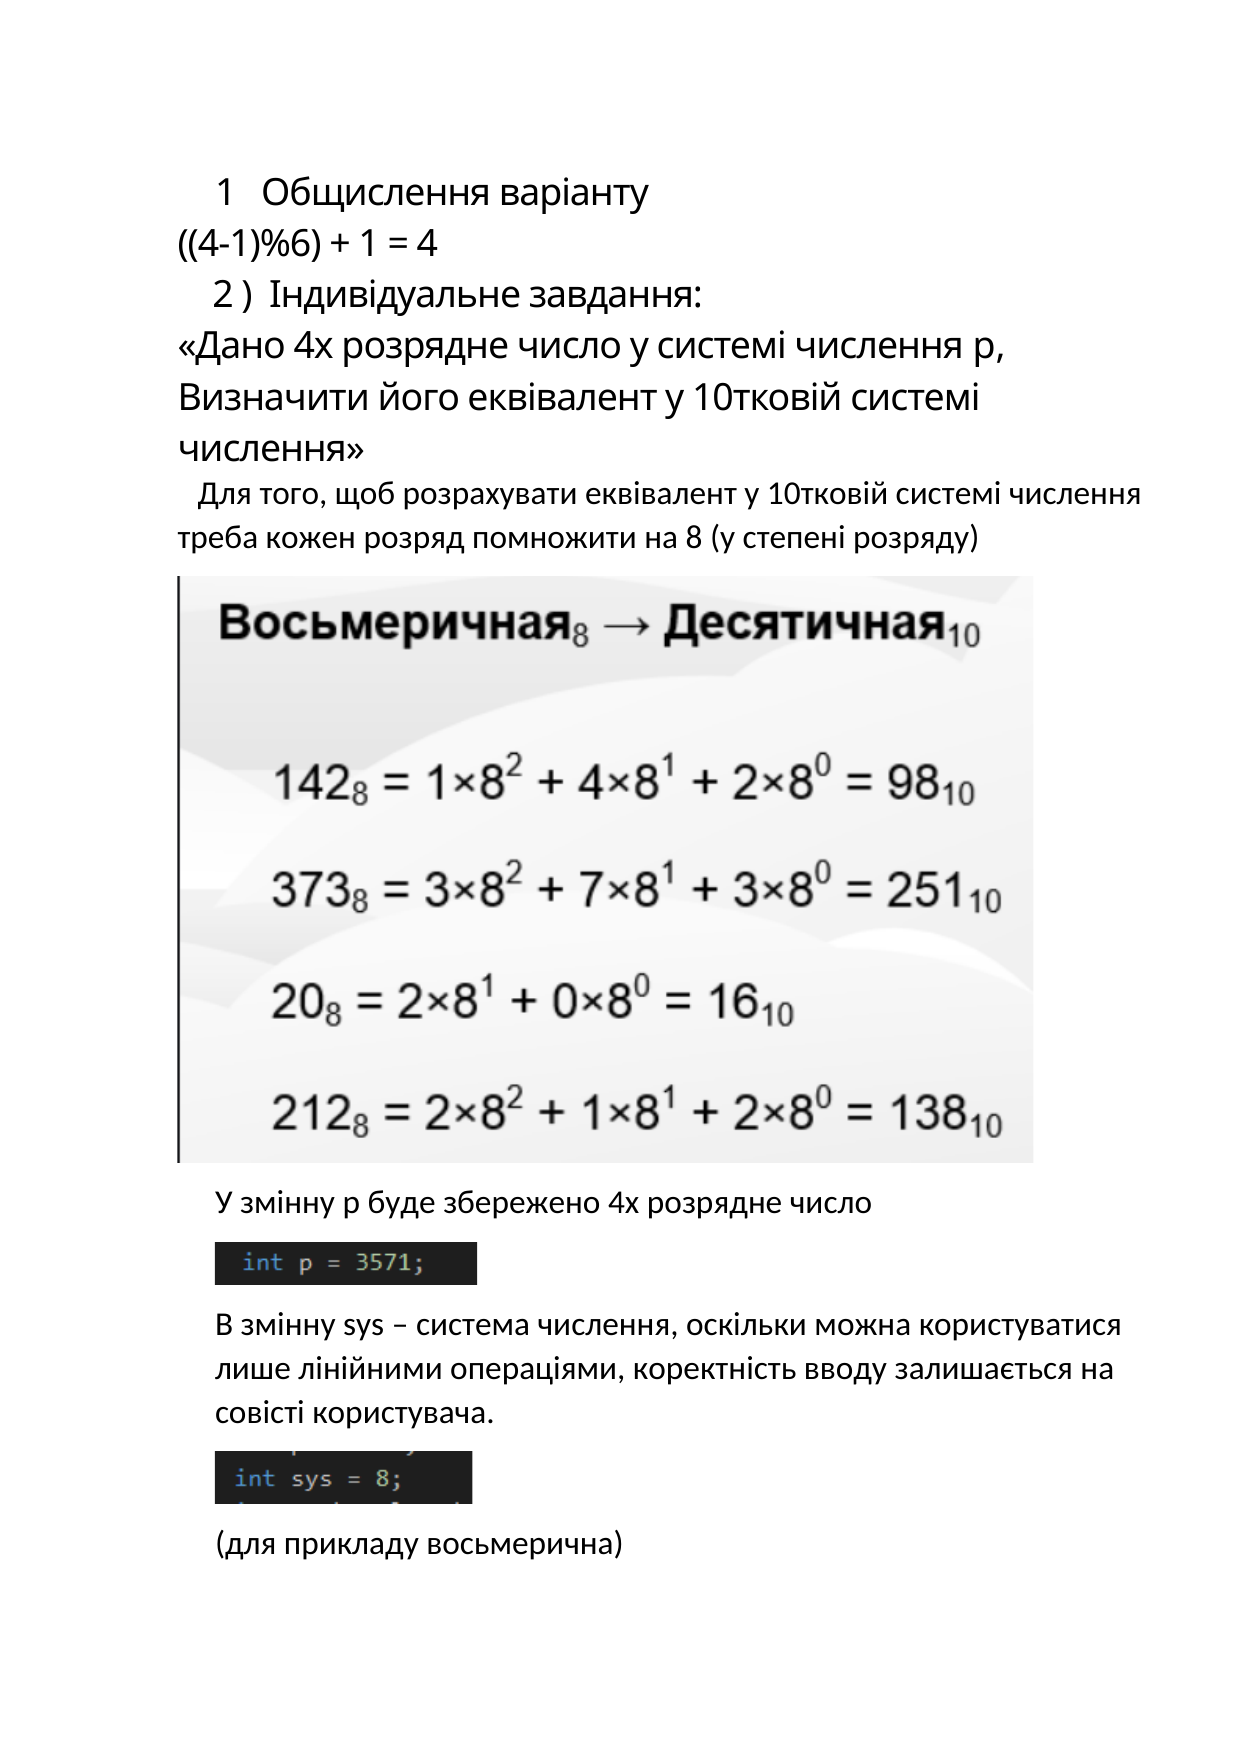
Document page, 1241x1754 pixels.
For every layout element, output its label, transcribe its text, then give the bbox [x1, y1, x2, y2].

picture [214, 1242, 478, 1285]
text (для прикладу восьмерична) [215, 1522, 1152, 1563]
text У змінну p буде збережено 4х розрядне число [215, 1181, 1152, 1222]
text Для того, щоб розрахувати еквівалент у 10тковій системі числення треба кожен розряд помножити на 8 (у степені розряду) [177, 472, 1152, 557]
title ((4-1)%6) + 1 = 4 [177, 217, 1152, 268]
title Общислення варіанту [215, 166, 1152, 217]
picture [177, 576, 1034, 1163]
title «Дано 4х розрядне число у системі числення p, Визначити його еквівалент у 10тковій системі числення» [177, 319, 1152, 472]
picture [214, 1451, 473, 1504]
title 2 ) Індивідуальне завдання: [177, 268, 1152, 319]
text В змінну sys – система числення, оскільки можна користуватися лише лінійними операціями, коректність вводу залишається на совісті користувача. [215, 1303, 1152, 1432]
